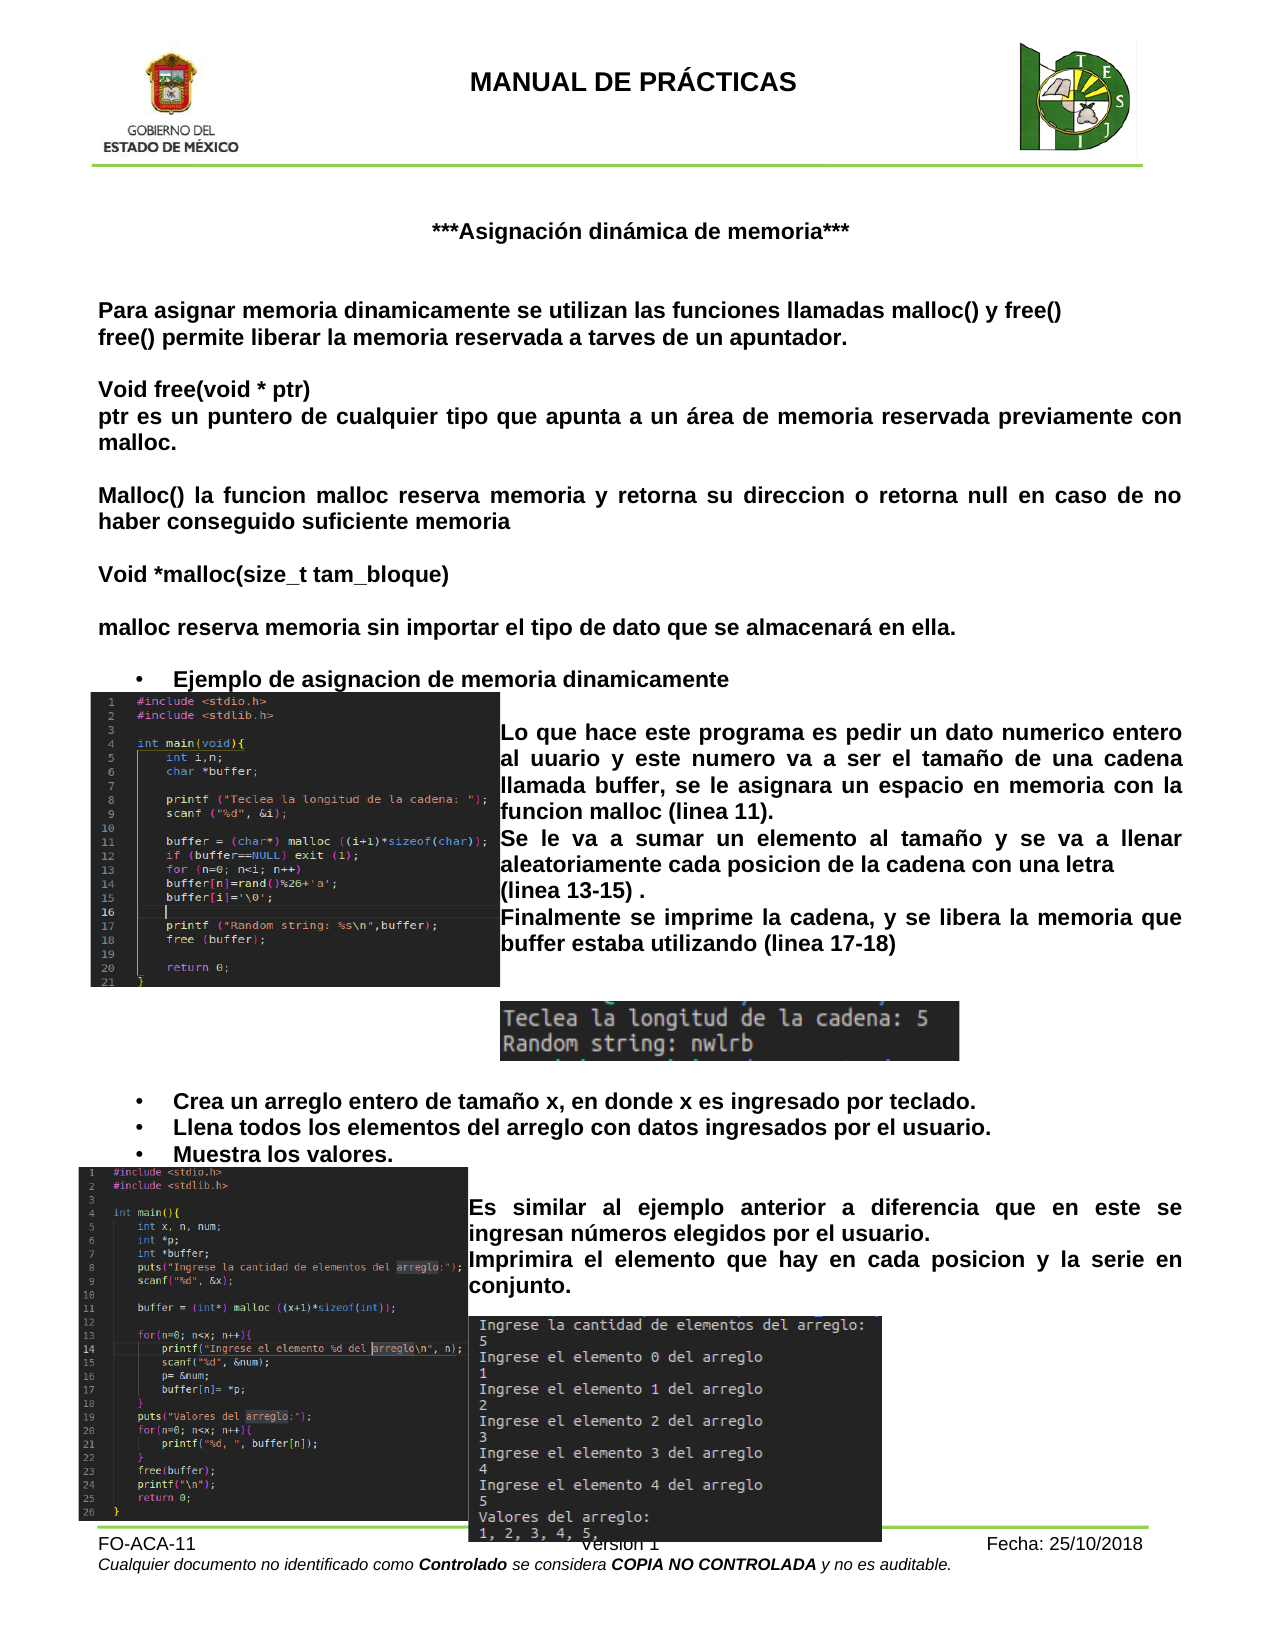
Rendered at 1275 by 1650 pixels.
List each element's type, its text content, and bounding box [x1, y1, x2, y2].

picture [95, 42, 241, 161]
text Void free(void * ptr) [98, 376, 1183, 403]
text Se le va a sumar un elemento al tamaño y se va a llenar aleatoriamente cada posicion de la cadena con una letra [501, 824, 1183, 877]
text Para asignar memoria dinamicamente se utilizan las funciones llamadas malloc() y free() [98, 297, 1183, 324]
text Lo que hace este programa es pedir un dato numerico entero al uuario y este numero va a ser el tamaño de una cadena llamada buffer, se le asignara un espacio en memoria con la funcion malloc (linea 11). [501, 719, 1183, 824]
text Es similar al ejemplo anterior a diferencia que en este se ingresan números elegidos por el usuario. [469, 1193, 1183, 1246]
list Muestra los valores. [135, 1141, 1183, 1167]
text ***Asignación dinámica de memoria*** [98, 218, 1183, 245]
text malloc reserva memoria sin importar el tipo de dato que se almacenará en ella. [98, 614, 1183, 640]
list Ejemplo de asignacion de memoria dinamicamente [135, 666, 1183, 693]
text Malloc() la funcion malloc reserva memoria y retorna su direccion o retorna null en caso de no haber conseguido suficiente memoria [98, 482, 1183, 534]
text Void *malloc(size_t tam_bloque) [98, 561, 1183, 587]
text Imprimira el elemento que hay en cada posicion y la serie en conjunto. [469, 1246, 1183, 1299]
list Llena todos los elementos del arreglo con datos ingresados por el usuario. [135, 1114, 1183, 1141]
text (linea 13-15) . [501, 877, 1183, 903]
text free() permite liberar la memoria reservada a tarves de un apuntador. [98, 324, 1183, 350]
picture [500, 1001, 960, 1061]
text ptr es un puntero de cualquier tipo que apunta a un área de memoria reservada previamente con malloc. [98, 403, 1183, 456]
list Crea un arreglo entero de tamaño x, en donde x es ingresado por teclado. [135, 1088, 1183, 1114]
text Finalmente se imprime la cadena, y se libera la memoria que buffer estaba utilizando (linea 17-18) [501, 903, 1183, 956]
picture [1018, 41, 1137, 157]
picture [90, 692, 501, 987]
picture [78, 1167, 882, 1542]
